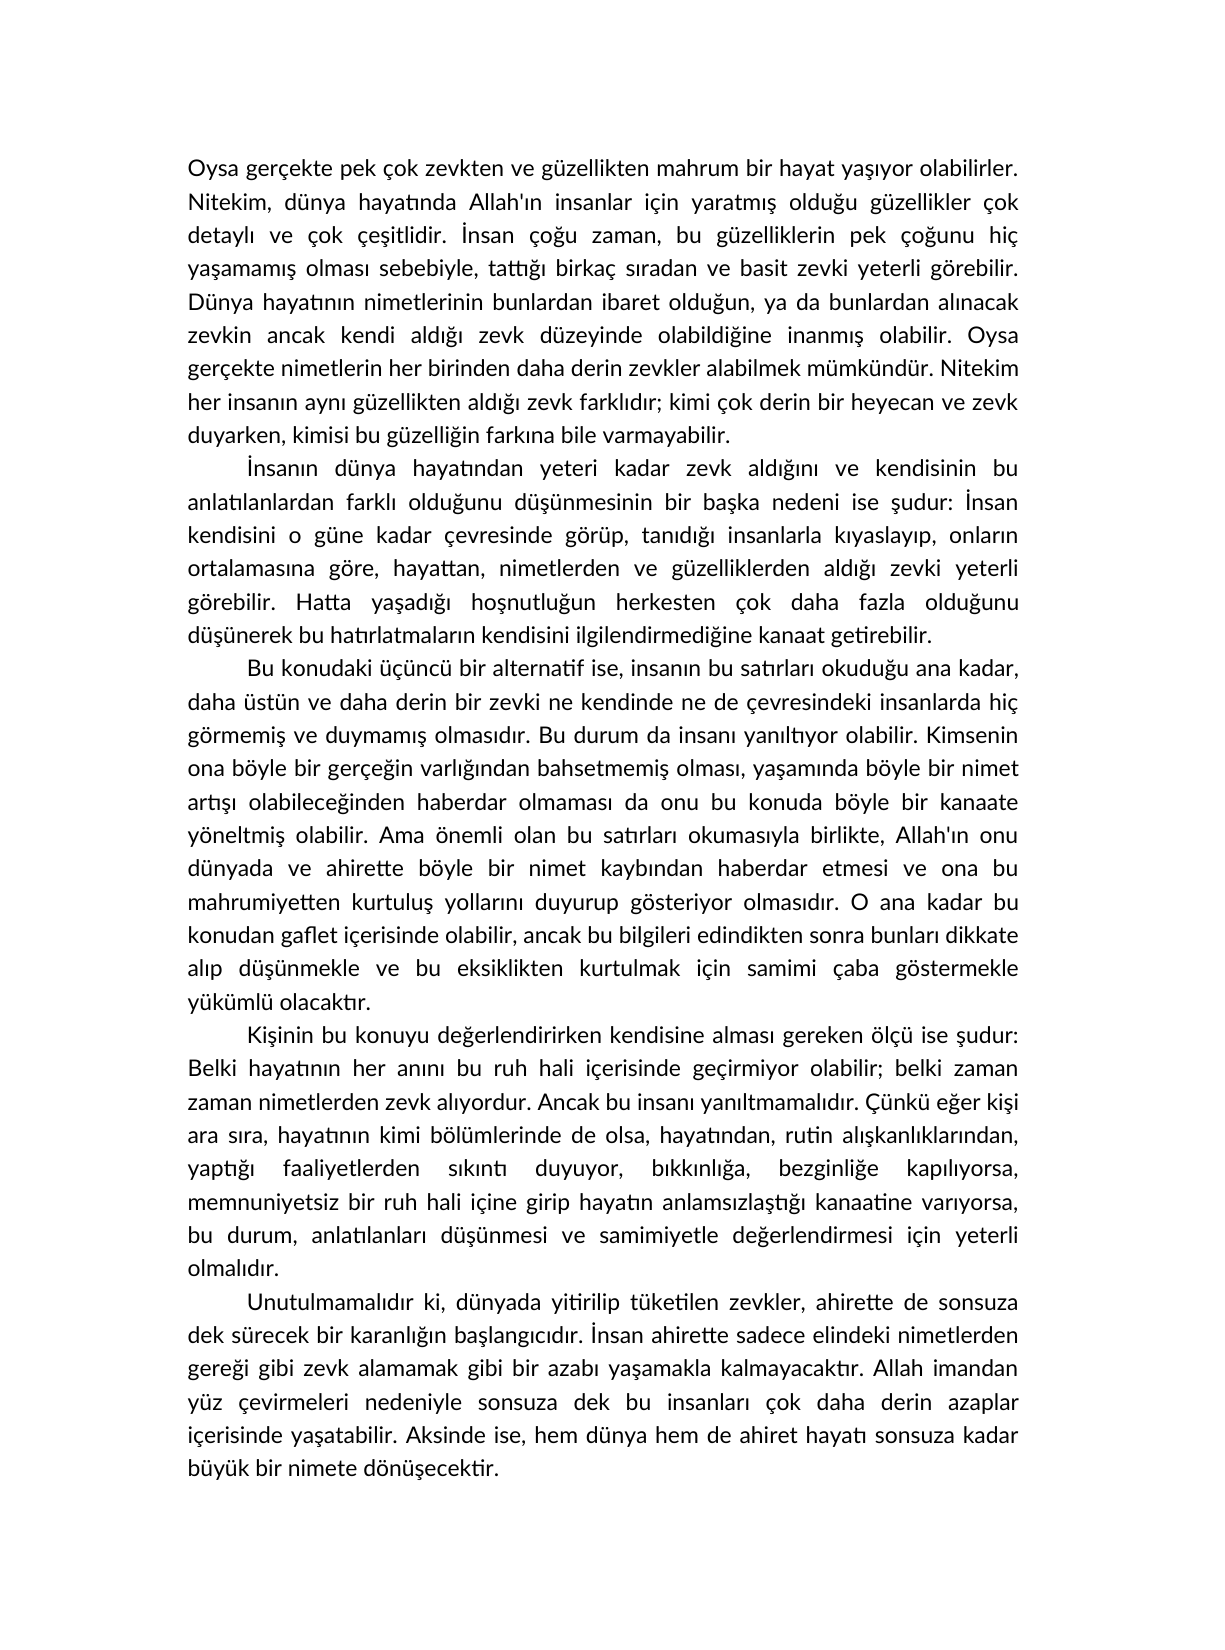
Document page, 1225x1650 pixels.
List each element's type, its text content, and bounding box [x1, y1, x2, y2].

text Unutulmamalıdır ki, dünyada yitirilip tüketilen zevkler, ahirette de sonsuza dek sürecek bir karanlığın başlangıcıdır. İnsan ahirette sadece elindeki nimetlerden gereği gibi zevk alamamak gibi bir azabı yaşamakla kalmayacaktır. Allah imandan yüz çevirmeleri nedeniyle sonsuza dek bu insanları çok daha derin azaplar içerisinde yaşatabilir. Aksinde ise, hem dünya hem de ahiret hayatı sonsuza kadar büyük bir nimete dönüşecektir. [187, 1283, 1020, 1483]
text Kişinin bu konuyu değerlendirirken kendisine alması gereken ölçü ise şudur: Belki hayatının her anını bu ruh hali içerisinde geçirmiyor olabilir; belki zaman zaman nimetlerden zevk alıyordur. Ancak bu insanı yanıltmamalıdır. Çünkü eğer kişi ara sıra, hayatının kimi bölümlerinde de olsa, hayatından, rutin alışkanlıklarından, yaptığı faaliyetlerden sıkıntı duyuyor, bıkkınlığa, bezginliğe kapılıyorsa, memnuniyetsiz bir ruh hali içine girip hayatın anlamsızlaştığı kanaatine varıyorsa, bu durum, anlatılanları düşünmesi ve samimiyetle değerlendirmesi için yeterli olmalıdır. [187, 1017, 1020, 1283]
text Oysa gerçekte pek çok zevkten ve güzellikten mahrum bir hayat yaşıyor olabilirler. Nitekim, dünya hayatında Allah'ın insanlar için yaratmış olduğu güzellikler çok detaylı ve çok çeşitlidir. İnsan çoğu zaman, bu güzelliklerin pek çoğunu hiç yaşamamış olması sebebiyle, tattığı birkaç sıradan ve basit zevki yeterli görebilir. Dünya hayatının nimetlerinin bunlardan ibaret olduğun, ya da bunlardan alınacak zevkin ancak kendi aldığı zevk düzeyinde olabildiğine inanmış olabilir. Oysa gerçekte nimetlerin her birinden daha derin zevkler alabilmek mümkündür. Nitekim her insanın aynı güzellikten aldığı zevk farklıdır; kimi çok derin bir heyecan ve zevk duyarken, kimisi bu güzelliğin farkına bile varmayabilir. [187, 150, 1020, 450]
text İnsanın dünya hayatından yeteri kadar zevk aldığını ve kendisinin bu anlatılanlardan farklı olduğunu düşünmesinin bir başka nedeni ise şudur: İnsan kendisini o güne kadar çevresinde görüp, tanıdığı insanlarla kıyaslayıp, onların ortalamasına göre, hayattan, nimetlerden ve güzelliklerden aldığı zevki yeterli görebilir. Hatta yaşadığı hoşnutluğun herkesten çok daha fazla olduğunu düşünerek bu hatırlatmaların kendisini ilgilendirmediğine kanaat getirebilir. [187, 450, 1020, 650]
text Bu konudaki üçüncü bir alternatif ise, insanın bu satırları okuduğu ana kadar, daha üstün ve daha derin bir zevki ne kendinde ne de çevresindeki insanlarda hiç görmemiş ve duymamış olmasıdır. Bu durum da insanı yanıltıyor olabilir. Kimsenin ona böyle bir gerçeğin varlığından bahsetmemiş olması, yaşamında böyle bir nimet artışı olabileceğinden haberdar olmaması da onu bu konuda böyle bir kanaate yöneltmiş olabilir. Ama önemli olan bu satırları okumasıyla birlikte, Allah'ın onu dünyada ve ahirette böyle bir nimet kaybından haberdar etmesi ve ona bu mahrumiyetten kurtuluş yollarını duyurup gösteriyor olmasıdır. O ana kadar bu konudan gaflet içerisinde olabilir, ancak bu bilgileri edindikten sonra bunları dikkate alıp düşünmekle ve bu eksiklikten kurtulmak için samimi çaba göstermekle yükümlü olacaktır. [187, 650, 1020, 1017]
